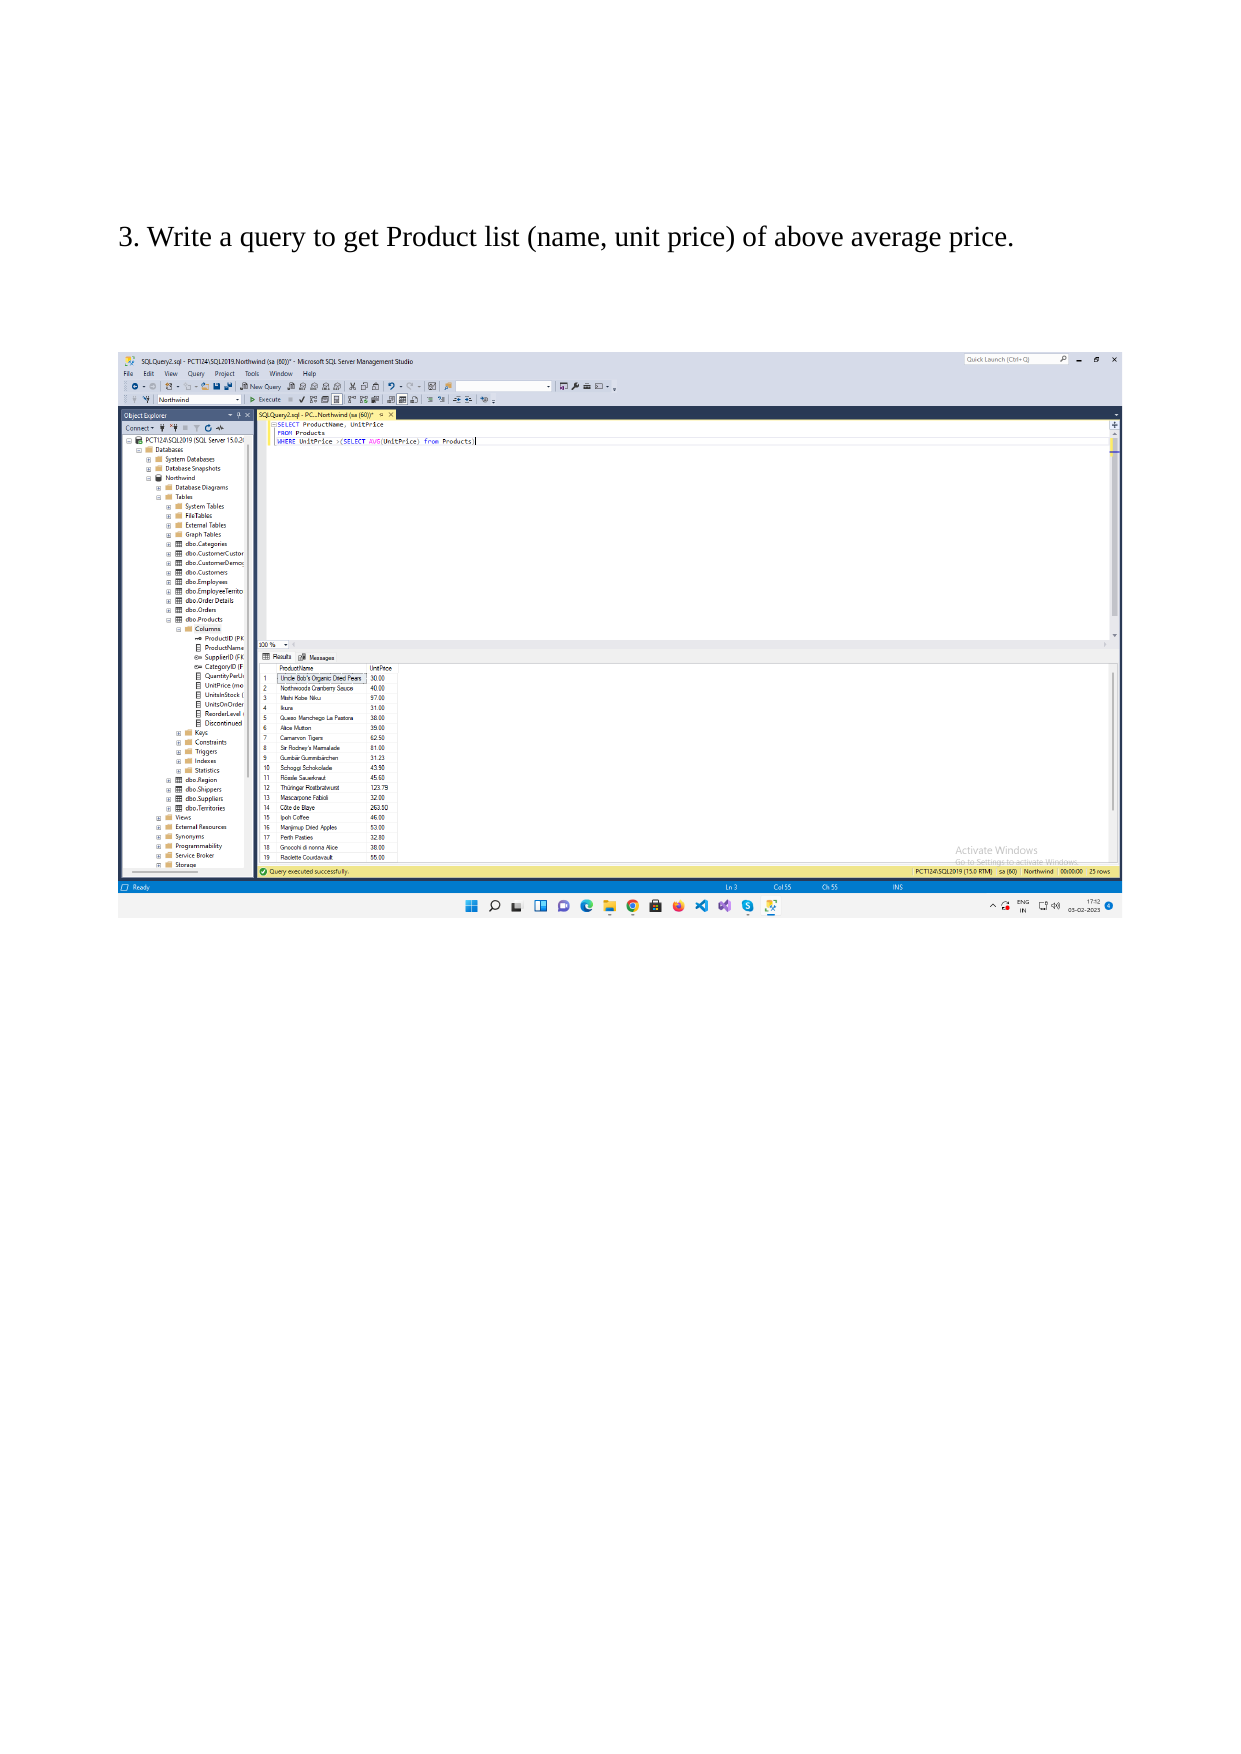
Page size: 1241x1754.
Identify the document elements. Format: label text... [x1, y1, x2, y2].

text 3. Write a query to get Product list (name, unit price) of above average price. [118, 219, 1122, 252]
picture [118, 352, 1123, 918]
